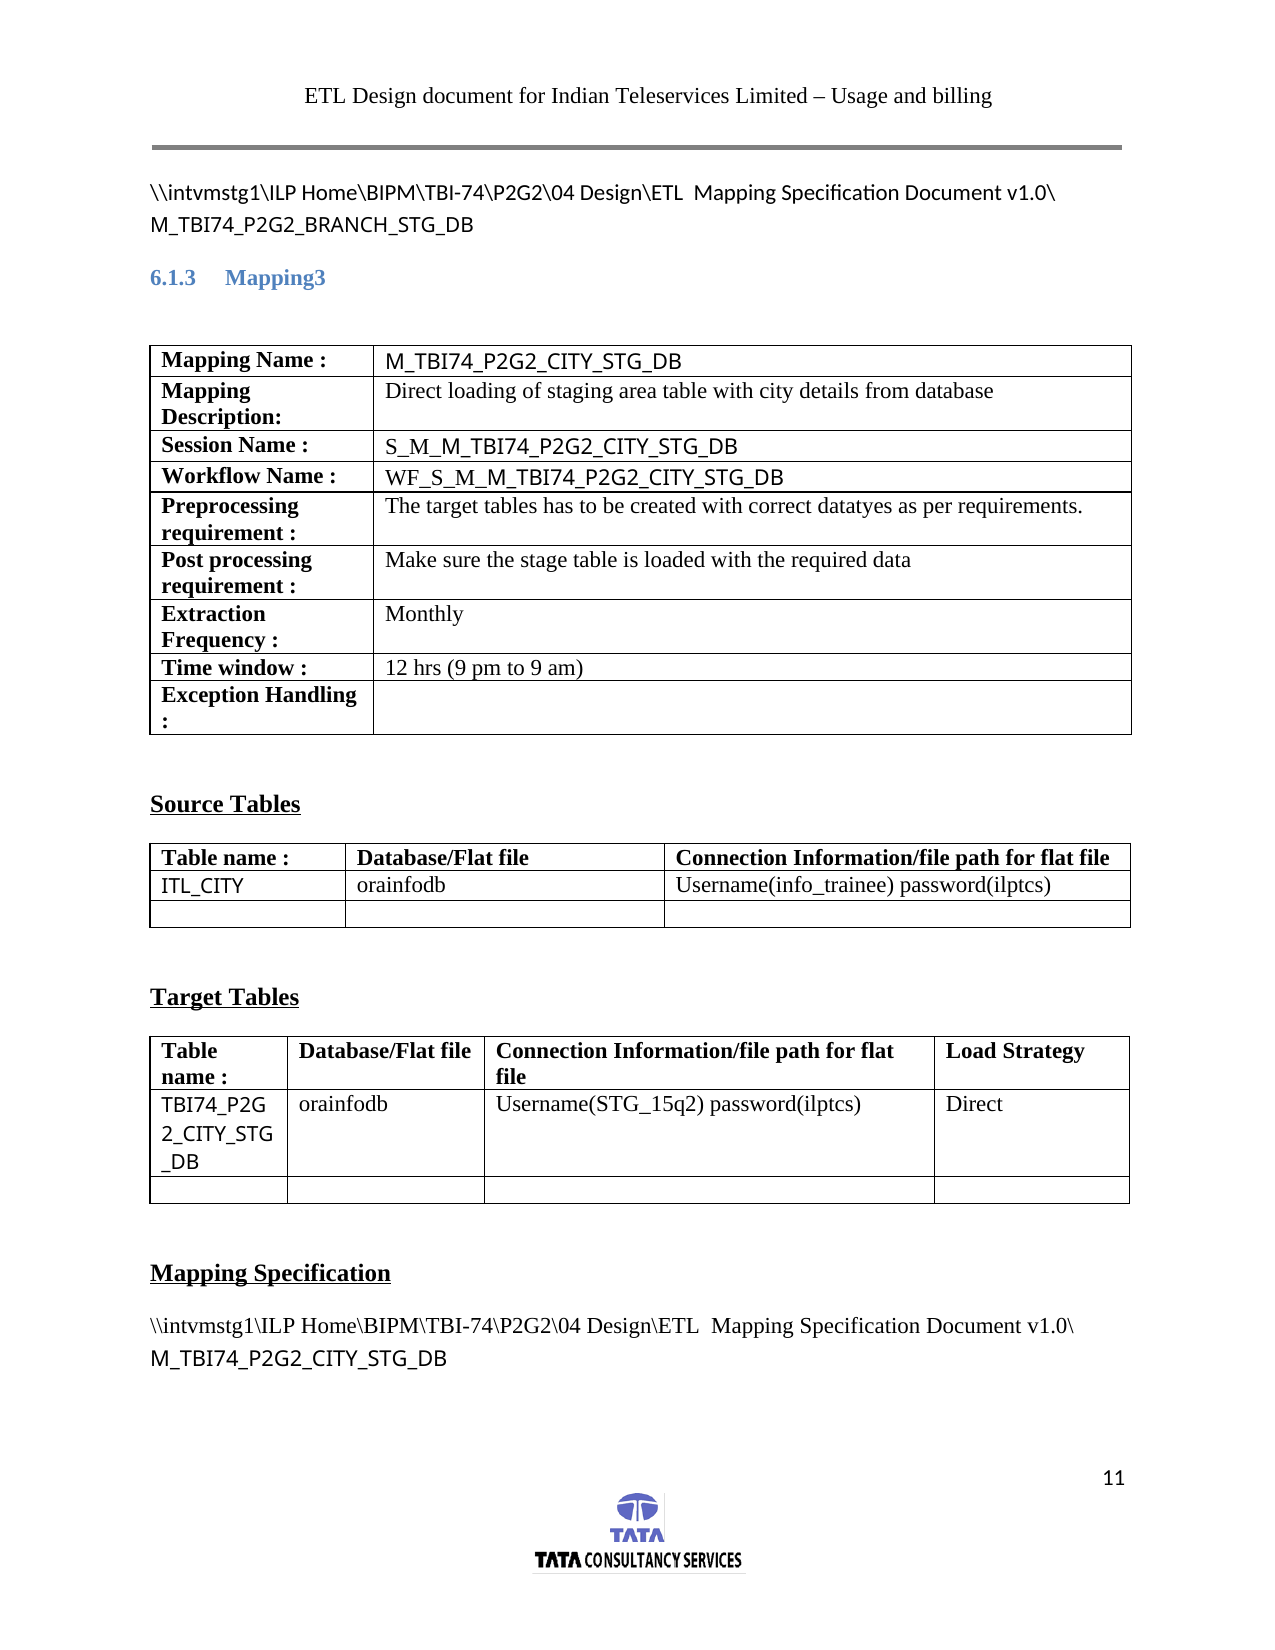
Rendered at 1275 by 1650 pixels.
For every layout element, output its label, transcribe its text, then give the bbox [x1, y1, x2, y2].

table_cell [935, 1177, 1129, 1203]
table_cell Username(STG_15q2) password(ilptcs) [485, 1090, 934, 1176]
table_header Table name : [151, 1037, 287, 1089]
table_cell Direct [935, 1090, 1129, 1176]
table_header Load Strategy [935, 1037, 1129, 1089]
table_cell 12 hrs (9 pm to 9 am) [374, 654, 1131, 680]
table_cell [288, 1177, 484, 1203]
table_cell [485, 1177, 934, 1203]
text Mapping Specification [150, 1258, 1125, 1287]
table_cell orainfodb [346, 871, 664, 899]
table_cell Exception Handling : [151, 681, 373, 734]
table_cell Preprocessing requirement : [151, 493, 373, 545]
table_header Table name : [151, 844, 345, 870]
text Target Tables [150, 982, 1125, 1011]
table_header Connection Information/file path for flat file [665, 844, 1130, 870]
table_cell Direct loading of staging area table with city details from database [374, 377, 1131, 430]
table_header Connection Information/file path for flat file [485, 1037, 934, 1089]
subtitle Mapping3 [150, 264, 1125, 290]
table_cell orainfodb [288, 1090, 484, 1176]
text \\intvmstg1\ILP Home\BIPM\TBI-74\P2G2\04 Design\ETL Mapping Specification Document v1.0\ M_TBI74_P2G2_BRANCH_STG_DB [150, 178, 1125, 239]
table_cell [374, 681, 1131, 734]
table_cell S_M_M_TBI74_P2G2_CITY_STG_DB [374, 431, 1131, 461]
table_cell [346, 901, 664, 927]
table_cell Make sure the stage table is loaded with the required data [374, 546, 1131, 599]
table_cell Time window : [151, 654, 373, 680]
table_cell [665, 901, 1130, 927]
table_cell Workflow Name : [151, 462, 373, 491]
picture [610, 1492, 665, 1542]
table_cell WF_S_M_M_TBI74_P2G2_CITY_STG_DB [374, 462, 1131, 491]
table_cell Post processing requirement : [151, 546, 373, 599]
table_cell Extraction Frequency : [151, 600, 373, 653]
table_header Database/Flat file [288, 1037, 484, 1089]
table_cell [151, 1177, 287, 1203]
picture [532, 1544, 748, 1574]
text \\intvmstg1\ILP Home\BIPM\TBI-74\P2G2\04 Design\ETL Mapping Specification Document v1.0\ M_TBI74_P2G2_CITY_STG_DB [150, 1312, 1125, 1372]
table_cell Session Name : [151, 431, 373, 461]
text Source Tables [150, 789, 1125, 817]
table_cell [151, 901, 345, 927]
table_cell Monthly [374, 600, 1131, 653]
table_cell Username(info_trainee) password(ilptcs) [665, 871, 1130, 899]
table_cell Mapping Description: [151, 377, 373, 430]
table_header Mapping Name : [151, 346, 373, 376]
table_cell The target tables has to be created with correct datatyes as per requirements. [374, 493, 1131, 545]
table_header Database/Flat file [346, 844, 664, 870]
table_cell ITL_CITY [151, 871, 345, 899]
table_header M_TBI74_P2G2_CITY_STG_DB [374, 346, 1131, 376]
table_cell TBI74_P2G2_CITY_STG_DB [151, 1090, 287, 1176]
